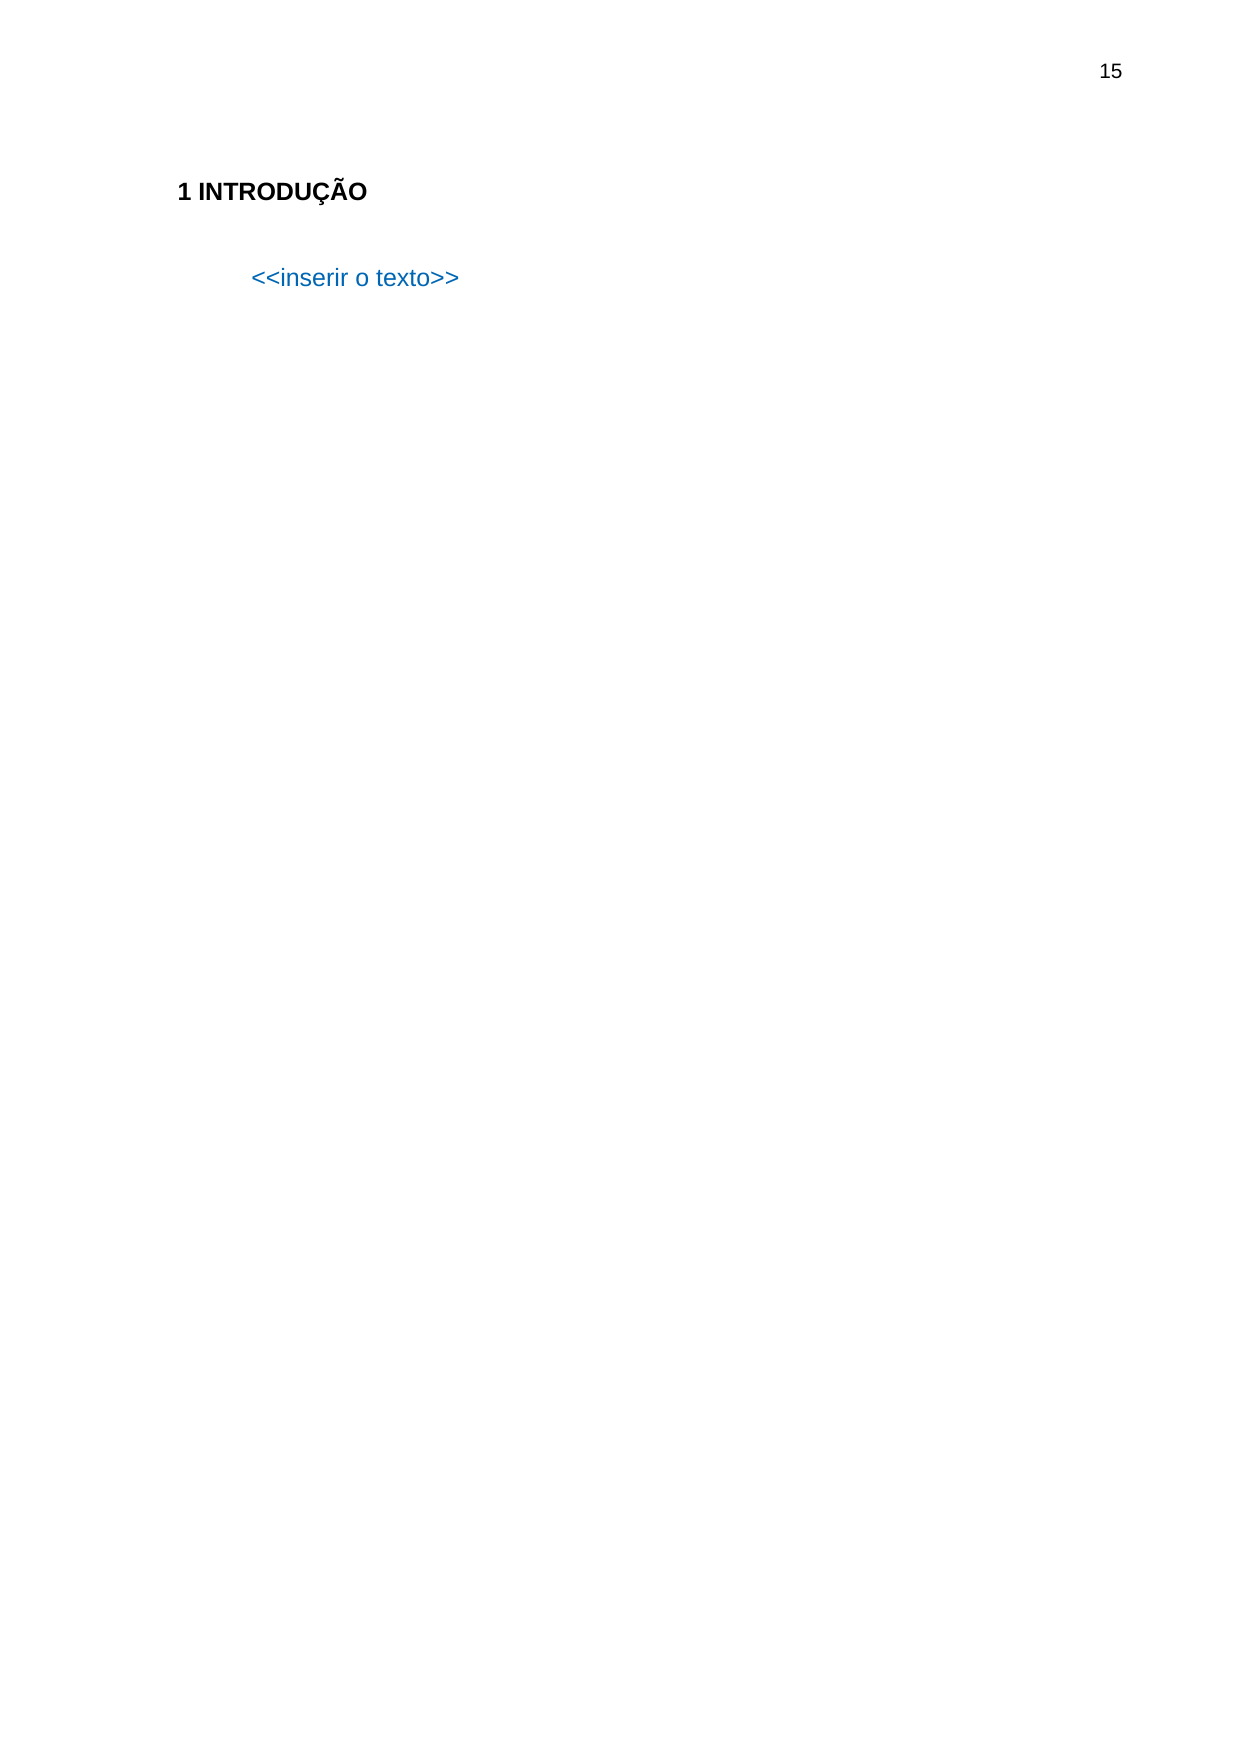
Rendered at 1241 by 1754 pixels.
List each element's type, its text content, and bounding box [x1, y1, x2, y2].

text <<inserir o texto>> [177, 263, 1122, 292]
text 1 INTRODUÇÃO [177, 177, 1122, 206]
